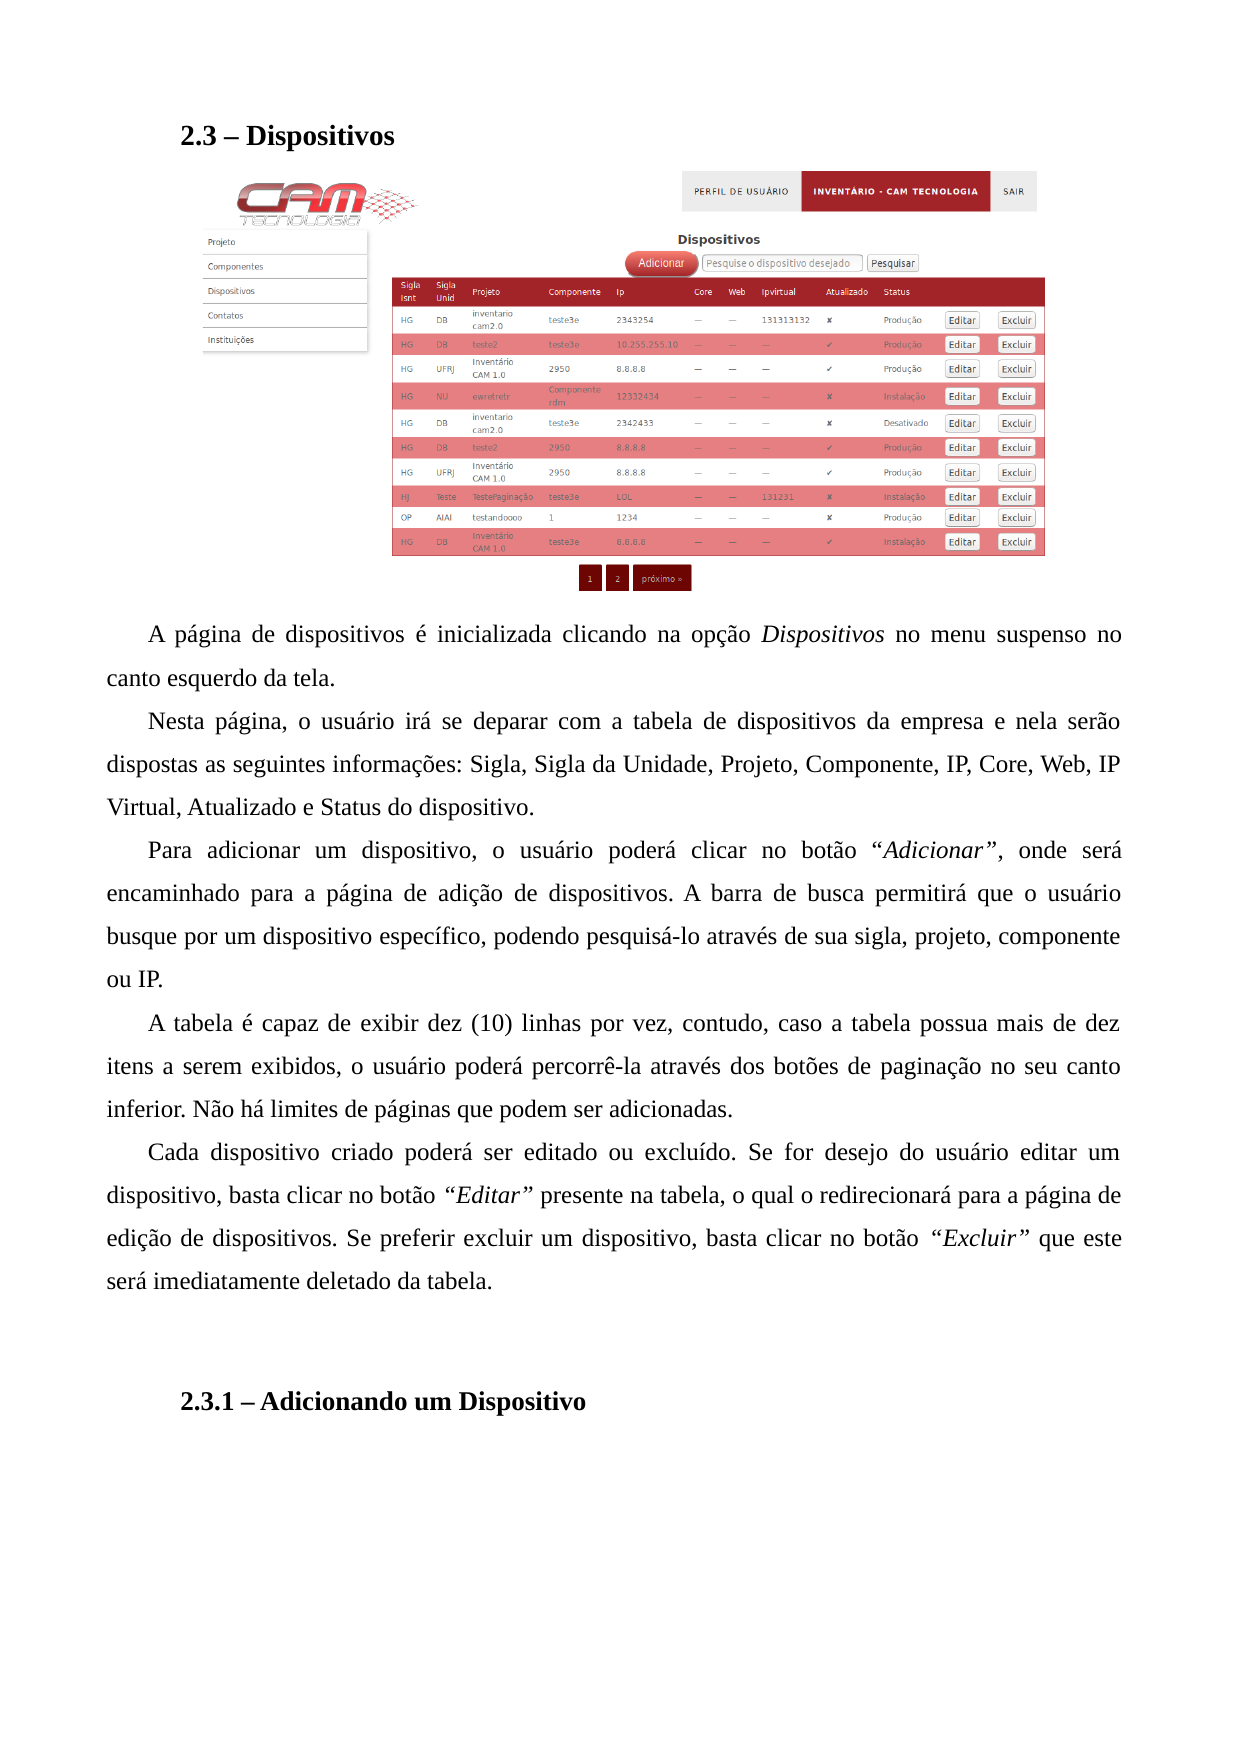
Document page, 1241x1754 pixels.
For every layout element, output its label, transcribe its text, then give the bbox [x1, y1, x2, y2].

text A tabela é capaz de exibir dez (10) linhas por vez, contudo, caso a tabela possua mais de dez itens a serem exibidos, o usuário poderá percorrê-la através dos botões de paginação no seu canto inferior. Não há limites de páginas que podem ser adicionadas. [106, 1008, 1122, 1123]
text Nesta página, o usuário irá se deparar com a tabela de dispositivos da empresa e nela serão dispostas as seguintes informações: Sigla, Sigla da Unidade, Projeto, Componente, IP, Core, Web, IP Virtual, Atualizado e Status do dispositivo. [106, 706, 1122, 821]
text 2.3.1 – Adicionando um Dispositivo [106, 1385, 1122, 1416]
text 2.3 – Dispositivos [106, 118, 1122, 152]
text Para adicionar um dispositivo, o usuário poderá clicar no botão “Adicionar”, onde será encaminhado para a página de adição de dispositivos. A barra de busca permitirá que o usuário busque por um dispositivo específico, podendo pesquisá-lo através de sua sigla, projeto, componente ou IP. [106, 835, 1122, 993]
text Cada dispositivo criado poderá ser editado ou excluído. Se for desejo do usuário editar um dispositivo, basta clicar no botão “Editar” presente na tabela, o qual o redirecionará para a página de edição de dispositivos. Se preferir excluir um dispositivo, basta clicar no botão “Excluir” que este será imediatamente deletado da tabela. [106, 1137, 1122, 1295]
text A página de dispositivos é inicializada clicando na opção Dispositivos no menu suspenso no canto esquerdo da tela. [106, 619, 1122, 691]
picture [202, 166, 1051, 591]
